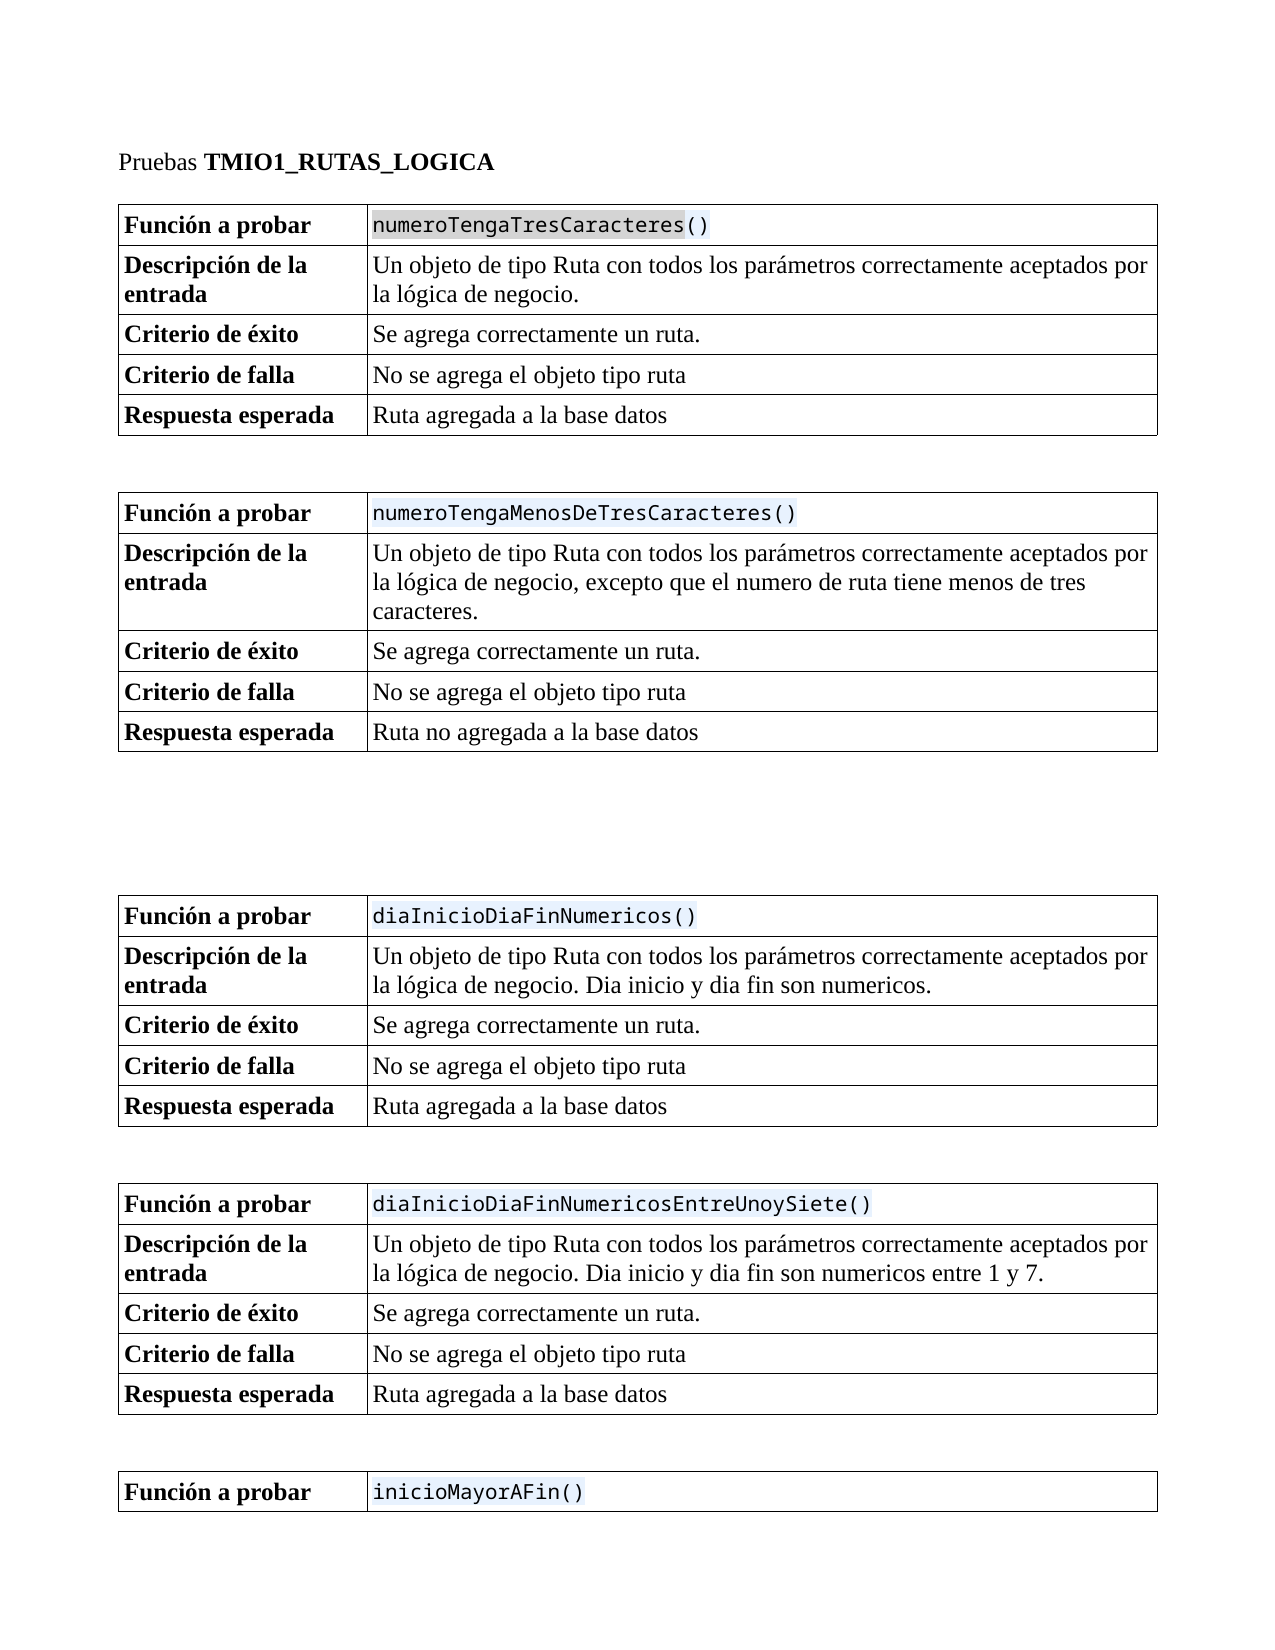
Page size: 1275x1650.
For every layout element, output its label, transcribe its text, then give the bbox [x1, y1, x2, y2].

table_cell Descripción de la entrada [119, 937, 367, 1004]
table_cell Criterio de falla [119, 672, 367, 711]
table_cell No se agrega el objeto tipo ruta [368, 1334, 1157, 1373]
table_cell Un objeto de tipo Ruta con todos los parámetros correctamente aceptados por la lógica de negocio. Dia inicio y dia fin son numericos entre 1 y 7. [368, 1225, 1157, 1292]
table_cell Criterio de éxito [119, 1006, 367, 1045]
table_cell Descripción de la entrada [119, 534, 367, 630]
table_header diaInicioDiaFinNumericosEntreUnoySiete() [368, 1184, 1157, 1223]
table_cell Criterio de éxito [119, 631, 367, 671]
table_header Función a probar [119, 1184, 367, 1223]
table_cell Respuesta esperada [119, 395, 367, 435]
table_cell Ruta no agregada a la base datos [368, 712, 1157, 751]
table_cell No se agrega el objeto tipo ruta [368, 355, 1157, 394]
table_cell Descripción de la entrada [119, 1225, 367, 1292]
table_cell Ruta agregada a la base datos [368, 1374, 1157, 1413]
table_cell Respuesta esperada [119, 712, 367, 751]
table_cell No se agrega el objeto tipo ruta [368, 672, 1157, 711]
table_header numeroTengaTresCaracteres() [368, 205, 1157, 245]
table_cell Criterio de falla [119, 355, 367, 394]
table_header Función a probar [119, 493, 367, 533]
table_cell Un objeto de tipo Ruta con todos los parámetros correctamente aceptados por la lógica de negocio. [368, 246, 1157, 314]
table_header inicioMayorAFin() [368, 1472, 1157, 1511]
table_cell Un objeto de tipo Ruta con todos los parámetros correctamente aceptados por la lógica de negocio, excepto que el numero de ruta tiene menos de tres caracteres. [368, 534, 1157, 630]
table_cell Criterio de éxito [119, 315, 367, 354]
table_cell Respuesta esperada [119, 1374, 367, 1413]
table_cell Se agrega correctamente un ruta. [368, 1006, 1157, 1045]
table_header numeroTengaMenosDeTresCaracteres() [368, 493, 1157, 533]
table_cell Se agrega correctamente un ruta. [368, 315, 1157, 354]
table_cell Descripción de la entrada [119, 246, 367, 314]
table_cell Respuesta esperada [119, 1086, 367, 1126]
table_cell Ruta agregada a la base datos [368, 395, 1157, 435]
table_cell Se agrega correctamente un ruta. [368, 631, 1157, 671]
table_cell Criterio de falla [119, 1046, 367, 1085]
table_cell Criterio de falla [119, 1334, 367, 1373]
table_cell Un objeto de tipo Ruta con todos los parámetros correctamente aceptados por la lógica de negocio. Dia inicio y dia fin son numericos. [368, 937, 1157, 1004]
table_cell Ruta agregada a la base datos [368, 1086, 1157, 1126]
table_cell No se agrega el objeto tipo ruta [368, 1046, 1157, 1085]
table_header Función a probar [119, 205, 367, 245]
table_cell Se agrega correctamente un ruta. [368, 1294, 1157, 1333]
table_header Función a probar [119, 1472, 367, 1511]
table_cell Criterio de éxito [119, 1294, 367, 1333]
table_header Función a probar [119, 896, 367, 936]
text Pruebas TMIO1_RUTAS_LOGICA [118, 147, 1157, 176]
table_header diaInicioDiaFinNumericos() [368, 896, 1157, 936]
